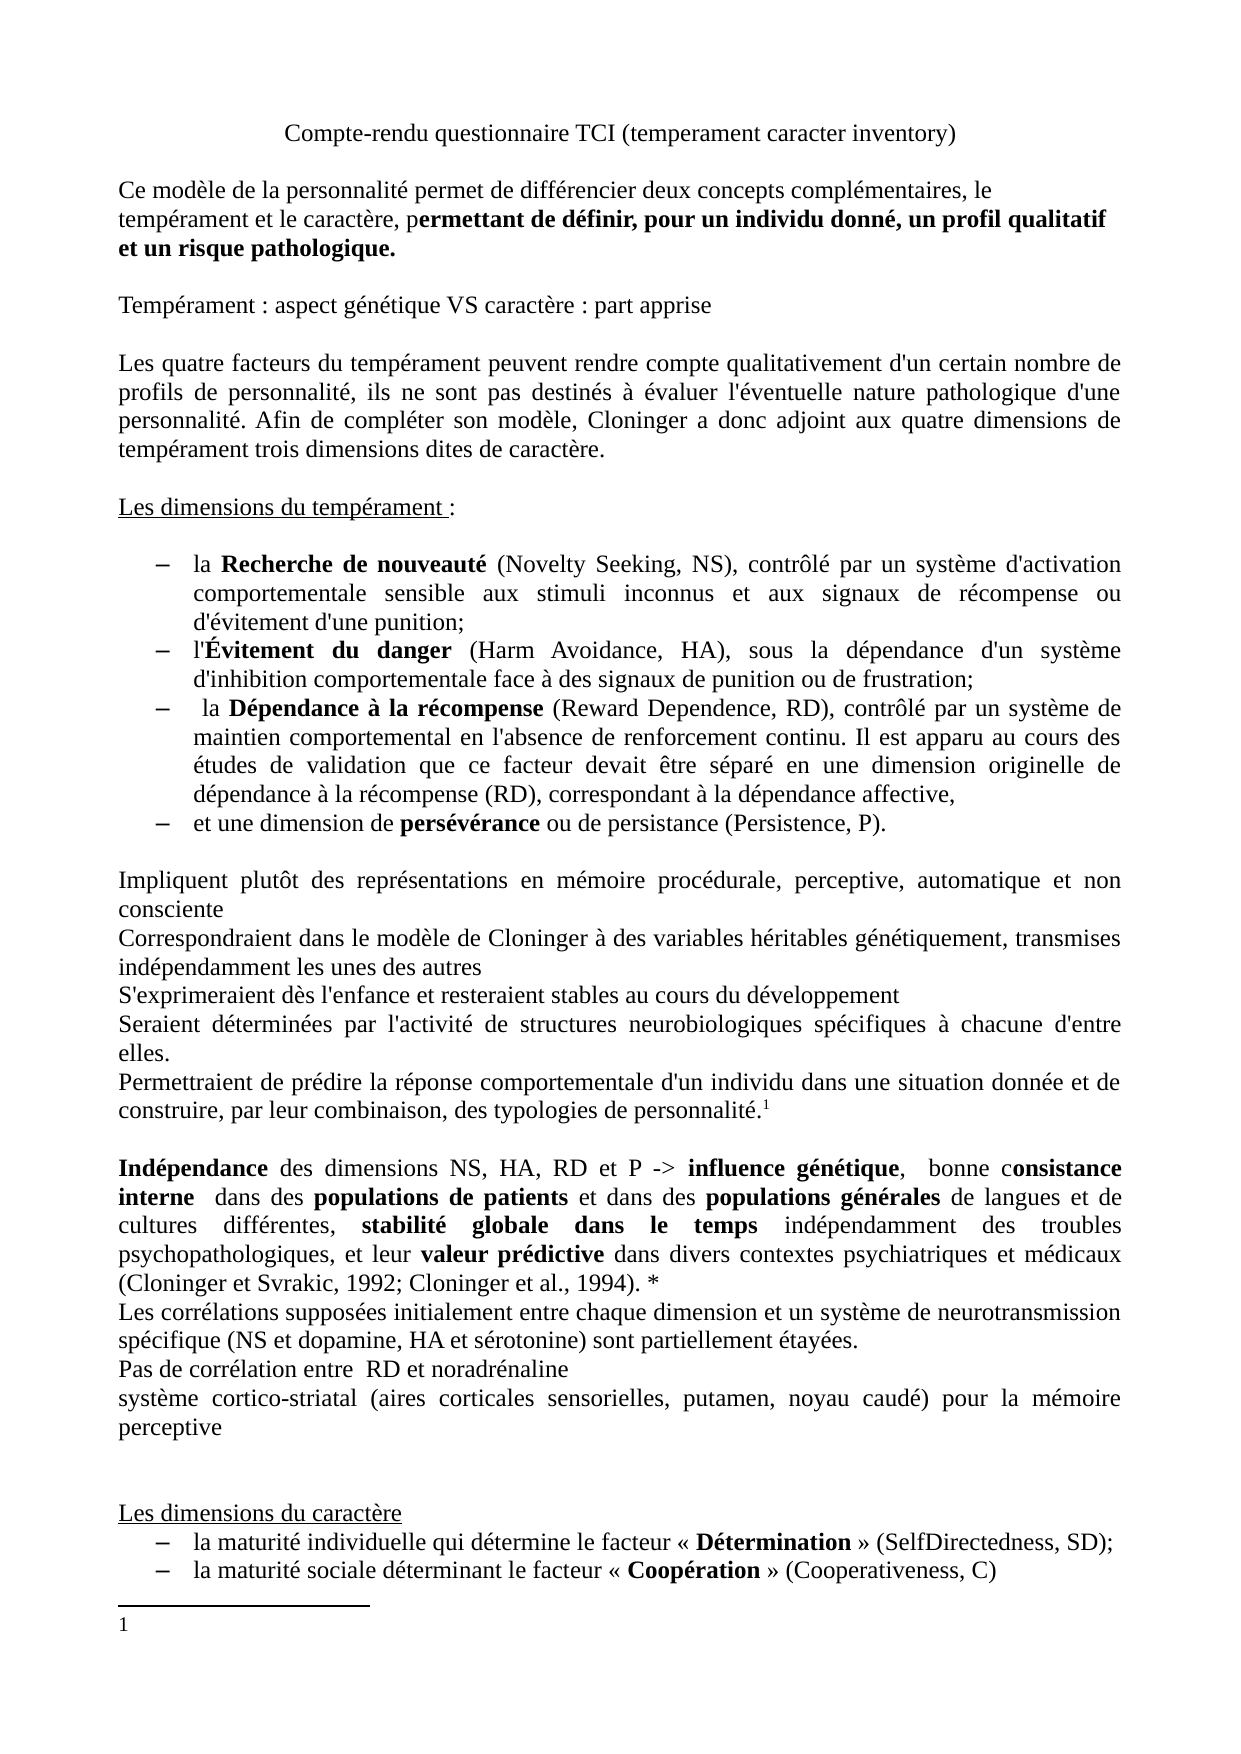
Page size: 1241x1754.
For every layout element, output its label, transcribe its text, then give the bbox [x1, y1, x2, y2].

text Tempérament : aspect génétique VS caractère : part apprise [118, 291, 1122, 319]
text Seraient déterminées par l'activité de structures neurobiologiques spécifiques à chacune d'entre elles. [118, 1009, 1122, 1067]
text Permettraient de prédire la réponse comportementale d'un individu dans une situation donnée et de construire, par leur combinaison, des typologies de personnalité. [118, 1067, 1122, 1124]
text Ce modèle de la personnalité permet de différencier deux concepts complémentaires, le tempérament et le caractère, permettant de définir, pour un individu donné, un profil qualitatif et un risque pathologique. [118, 176, 1122, 262]
list et une dimension de persévérance ou de persistance (Persistence, P). [156, 808, 1122, 837]
text Les dimensions du caractère [118, 1498, 1122, 1527]
text S'exprimeraient dès l'enfance et resteraient stables au cours du développement [118, 981, 1122, 1009]
text Les quatre facteurs du tempérament peuvent rendre compte qualitativement d'un certain nombre de profils de personnalité, ils ne sont pas destinés à évaluer l'éventuelle nature pathologique d'une personnalité. Afin de compléter son modèle, Cloninger a donc adjoint aux quatre dimensions de tempérament trois dimensions dites de caractère. [118, 348, 1122, 463]
text Indépendance des dimensions NS, HA, RD et P -> influence génétique, bonne consistance interne dans des populations de patients et dans des populations générales de langues et de cultures différentes, stabilité globale dans le temps indépendamment des troubles psychopathologiques, et leur valeur prédictive dans divers contextes psychiatriques et médicaux (Cloninger et Svrakic, 1992; Cloninger et al., 1994). * [118, 1153, 1122, 1297]
list la Dépendance à la récompense (Reward Dependence, RD), contrôlé par un système de maintien comportemental en l'absence de renforcement continu. Il est apparu au cours des études de validation que ce facteur devait être séparé en une dimension originelle de dépendance à la récompense (RD), correspondant à la dépendance affective, [156, 693, 1122, 808]
list la Recherche de nouveauté (Novelty Seeking, NS), contrôlé par un système d'activation comportementale sensible aux stimuli inconnus et aux signaux de récompense ou d'évitement d'une punition; [156, 549, 1122, 636]
text Pas de corrélation entre RD et noradrénaline [118, 1354, 1122, 1383]
text Les dimensions du tempérament : [118, 492, 1122, 521]
text Compte-rendu questionnaire TCI (temperament caracter inventory) [118, 118, 1122, 147]
text système cortico-striatal (aires corticales sensorielles, putamen, noyau caudé) pour la mémoire perceptive [118, 1383, 1122, 1441]
list la maturité individuelle qui détermine le facteur « Détermination » (SelfDirectedness, SD); [156, 1527, 1122, 1556]
text Correspondraient dans le modèle de Cloninger à des variables héritables génétiquement, transmises indépendamment les unes des autres [118, 923, 1122, 981]
list la maturité sociale déterminant le facteur « Coopération » (Cooperativeness, C) [156, 1556, 1122, 1584]
text Impliquent plutôt des représentations en mémoire procédurale, perceptive, automatique et non consciente [118, 866, 1122, 923]
list l'Évitement du danger (Harm Avoidance, HA), sous la dépendance d'un système d'inhibition comportementale face à des signaux de punition ou de frustration; [156, 636, 1122, 693]
text Les corrélations supposées initialement entre chaque dimension et un système de neurotransmission spécifique (NS et dopamine, HA et sérotonine) sont partiellement étayées. [118, 1297, 1122, 1354]
